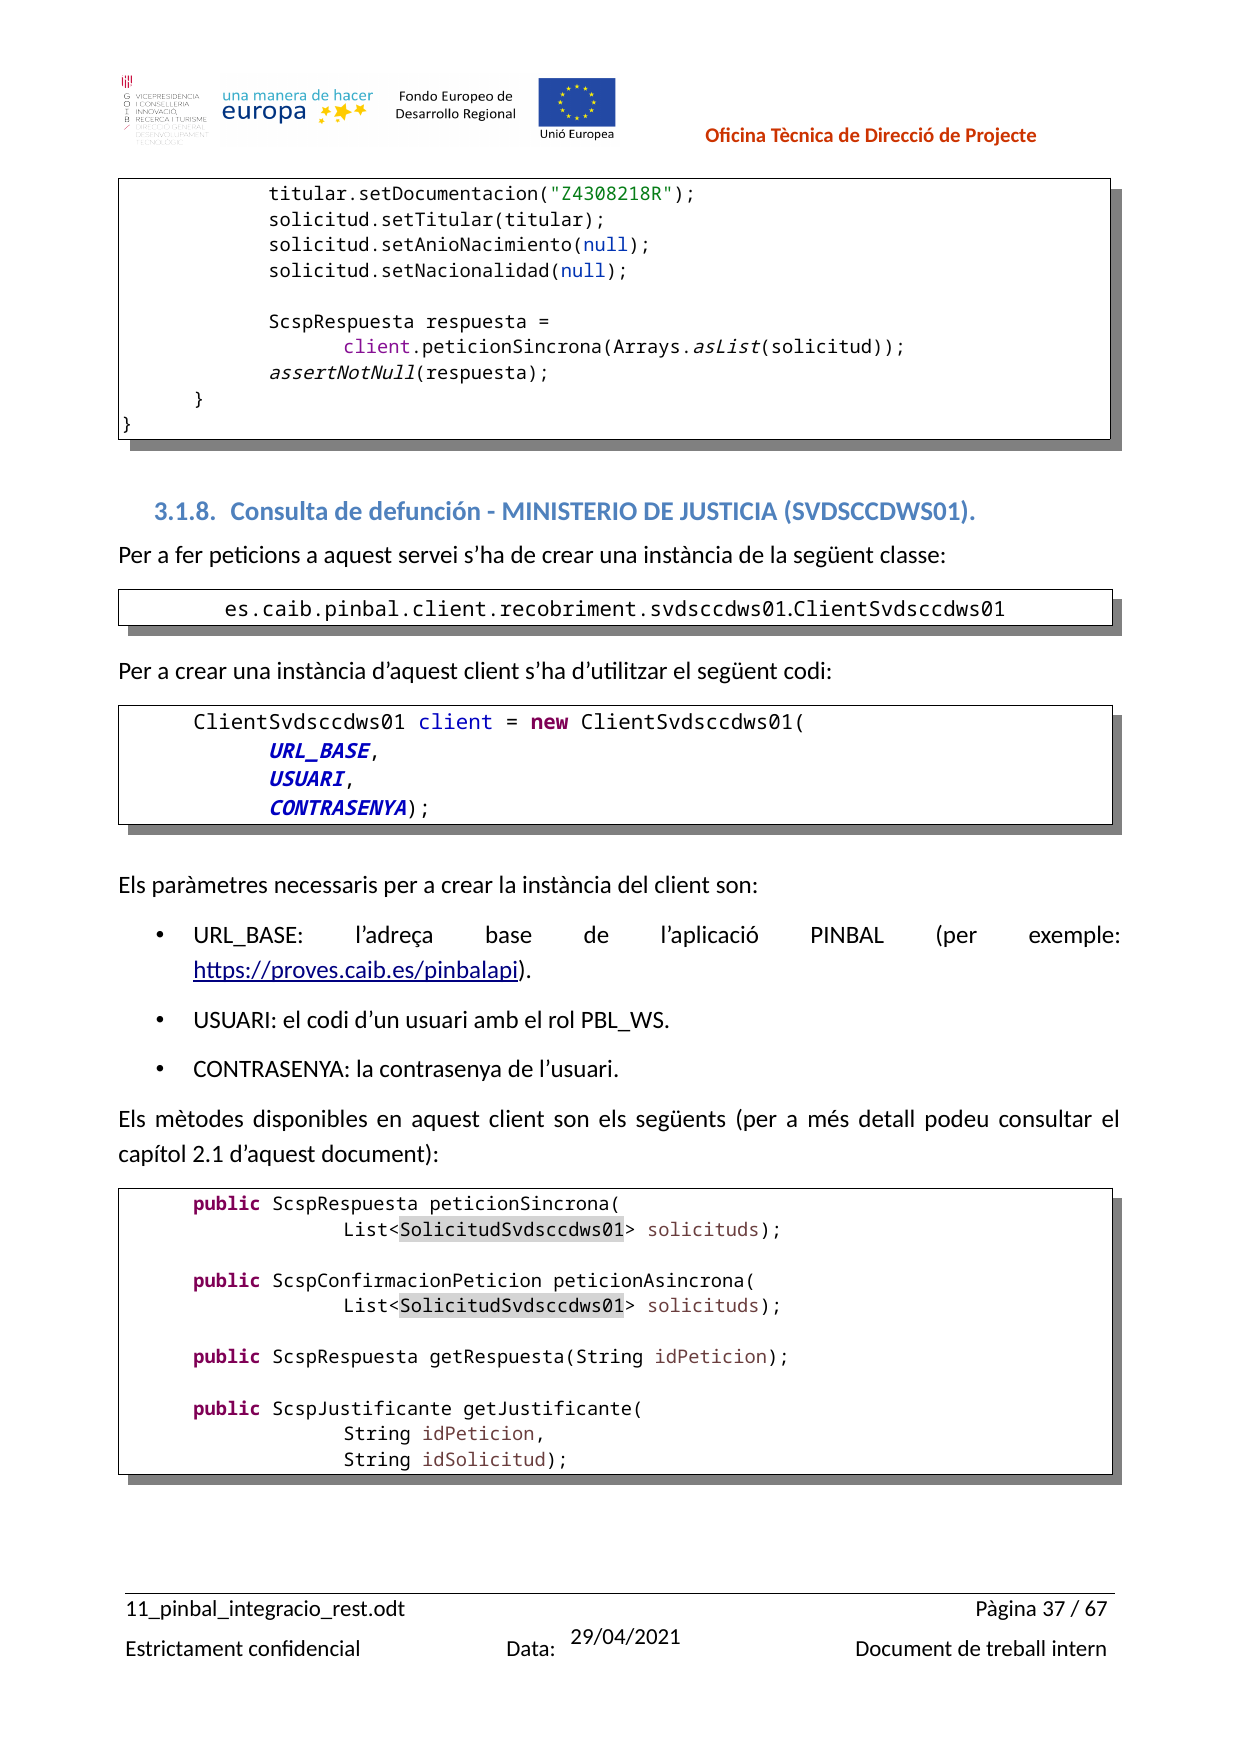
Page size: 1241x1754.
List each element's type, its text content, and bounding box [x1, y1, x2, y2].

text String idPeticion, [119, 1417, 1112, 1443]
text public ScspRespuesta getRespuesta(String idPeticion); [119, 1341, 1112, 1369]
text String idSolicitud); [119, 1443, 1112, 1474]
list CONTRASENYA: la contrasenya de l’usuari. [156, 1053, 1122, 1084]
text CONTRASENYA); [119, 790, 1112, 824]
text List<SolicitudSvdsccdws01> solicituds); [119, 1213, 1112, 1242]
text Els paràmetres necessaris per a crear la instància del client son: [118, 835, 1122, 900]
text Per a fer peticions a aquest servei s’ha de crear una instància de la següent classe: [118, 539, 1122, 570]
text es.caib.pinbal.client.recobriment.svdsccdws01.ClientSvdsccdws01 [119, 590, 1112, 625]
text Els mètodes disponibles en aquest client son els següents (per a més detall podeu consultar el capítol 2.1 d’aquest document): [118, 1103, 1122, 1168]
text List<SolicitudSvdsccdws01> solicituds); [119, 1290, 1112, 1318]
text client.peticionSincrona(Arrays.asList(solicitud)); assertNotNull(respuesta); } [119, 331, 1110, 407]
picture [219, 73, 621, 147]
picture [118, 73, 213, 147]
text titular.setDocumentacion("Z4308218R"); solicitud.setTitular(titular); solicitud.setAnioNacimiento(null); solicitud.setNacionalidad(null); ScspRespuesta respuesta = [119, 179, 1110, 331]
list USUARI: el codi d’un usuari amb el rol PBL_WS. [156, 1004, 1122, 1034]
text Per a crear una instància d’aquest client s’ha d’utilitzar el següent codi: [118, 655, 1122, 685]
text URL_BASE, [119, 733, 1112, 761]
text } [119, 407, 1110, 439]
text public ScspJustificante getJustificante( [119, 1392, 1112, 1417]
text USUARI, [119, 761, 1112, 790]
subtitle Consulta de defunción - MINISTERIO DE JUSTICIA (SVDSCCDWS01). [153, 494, 1122, 527]
text public ScspConfirmacionPeticion peticionAsincrona( [119, 1264, 1112, 1290]
text ClientSvdsccdws01 client = new ClientSvdsccdws01( [119, 706, 1112, 733]
text public ScspRespuesta peticionSincrona( [119, 1189, 1112, 1213]
list URL_BASE: l’adreça base de l’aplicació PINBAL (per exemple: https://proves.caib.es/pinbalapi). [156, 919, 1122, 985]
